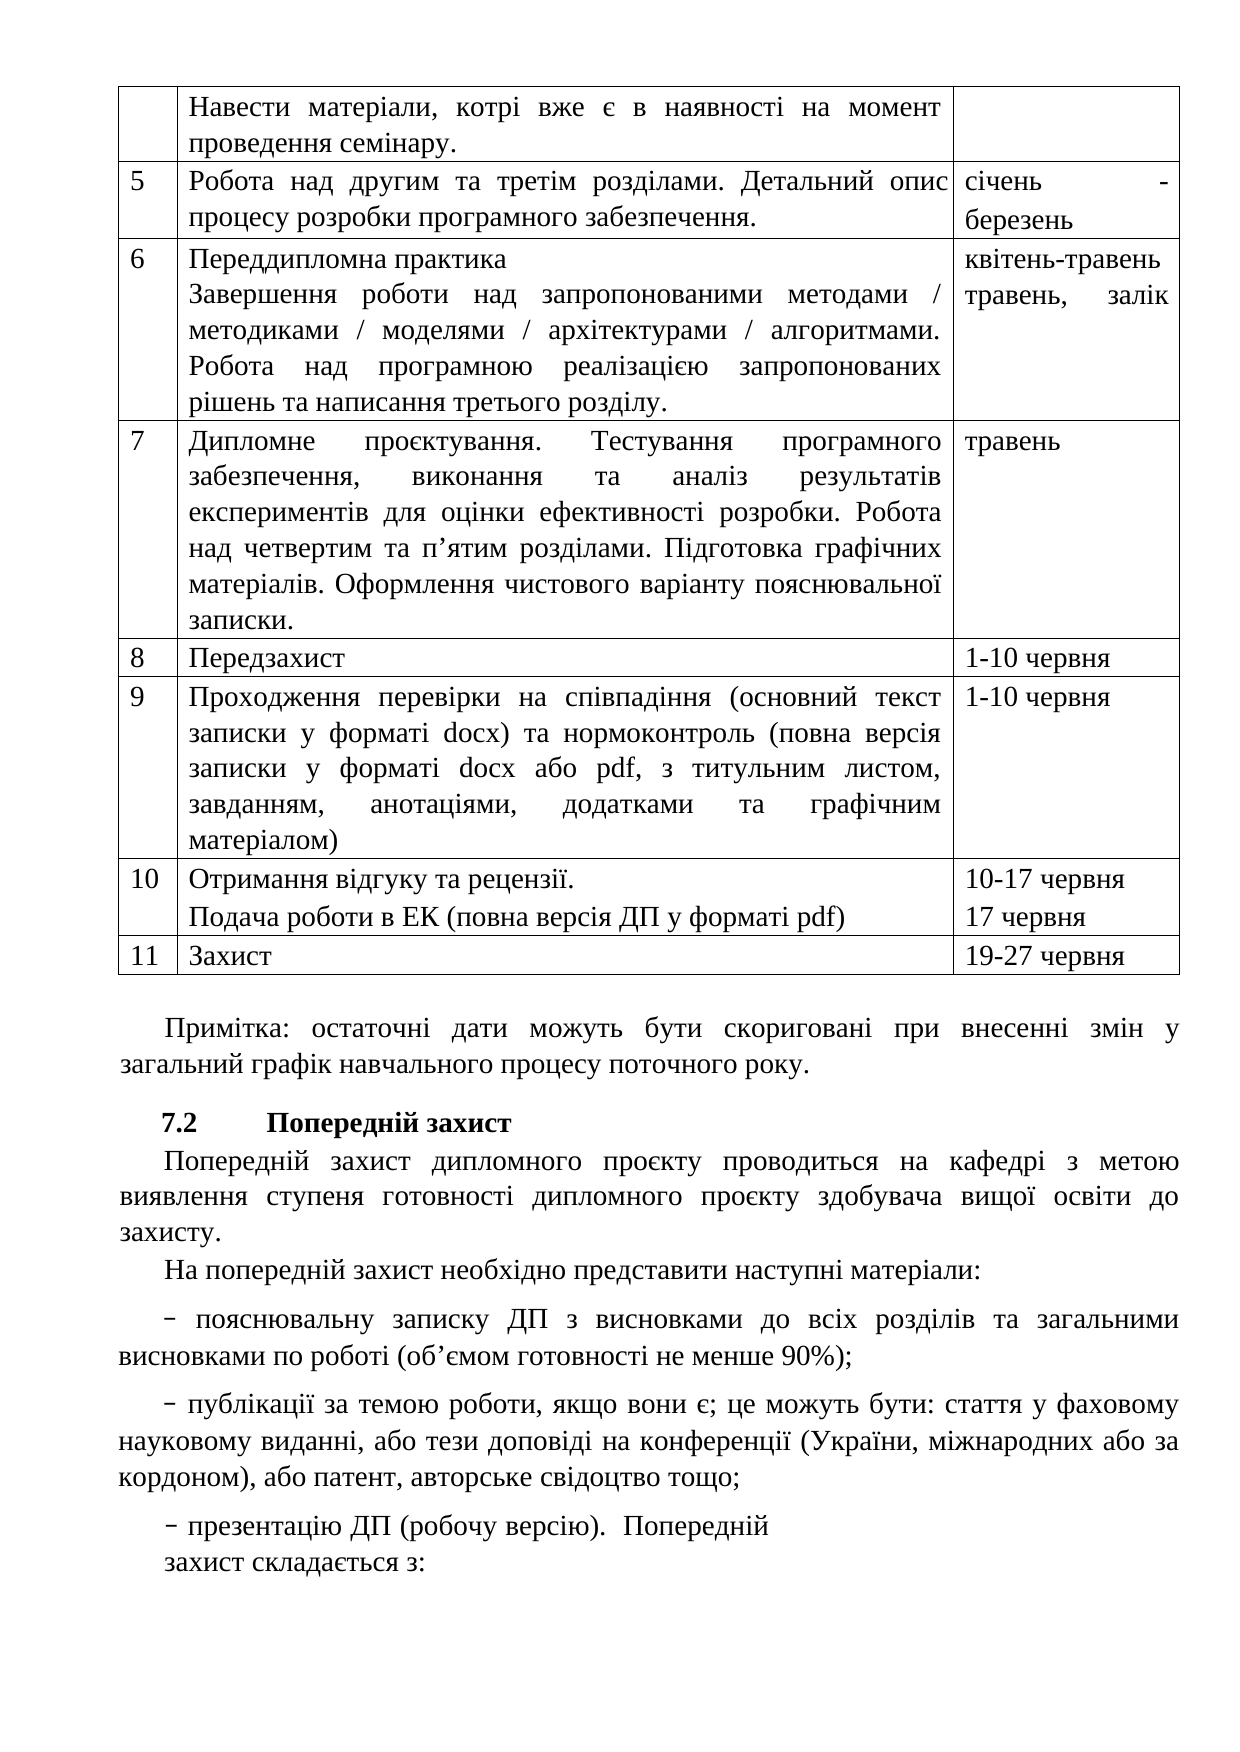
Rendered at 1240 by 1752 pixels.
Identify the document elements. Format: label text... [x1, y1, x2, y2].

table_cell 10-17 червня 17 червня [954, 859, 1179, 935]
table_cell 1-10 червня [954, 677, 1179, 858]
table_cell 10 [119, 859, 177, 935]
table_cell 19-27 червня [954, 936, 1179, 974]
table_cell травень [954, 421, 1179, 638]
table_cell Навести матеріали, котрі вже є в наявності на момент проведення семінару. [178, 87, 953, 161]
text − пояснювальну записку ДП з висновками до всіх розділів та загальними висновками по роботі (об’ємом готовності не менше 90%); [118, 1300, 1180, 1371]
text − публікації за темою роботи, якщо вони є; це можуть бути: стаття у фаховому науковому виданні, або тези доповіді на конференції (України, міжнародних або за кордоном), або патент, авторське свідоцтво тощо; [118, 1385, 1180, 1493]
subtitle Попередній захист [161, 1105, 1183, 1139]
table_cell [119, 87, 177, 161]
table_cell 7 [119, 421, 177, 638]
table_cell Переддипломна практика Завершення роботи над запропонованими методами / методиками / моделями / архітектурами / алгоритмами. Робота над програмною реалізацією запропонованих рішень та написання третього розділу. [178, 239, 953, 420]
table_cell Передзахист [178, 639, 953, 676]
table_cell 11 [119, 936, 177, 974]
text На попередній захист необхідно представити наступні матеріали: [164, 1252, 1180, 1286]
table_cell Дипломне проєктування. Тестування програмного забезпечення, виконання та аналіз результатів експериментів для оцінки ефективності розробки. Робота над четвертим та п’ятим розділами. Підготовка графічних матеріалів. Оформлення чистового варіанту пояснювальної записки. [178, 421, 953, 638]
table_cell Проходження перевірки на співпадіння (основний текст записки у форматі docx) та нормоконтроль (повна версія записки у форматі docx або pdf, з титульним листом, завданням, анотаціями, додатками та графічним матеріалом) [178, 677, 953, 858]
table_cell 6 [119, 239, 177, 420]
text Примітка: остаточні дати можуть бути скориговані при внесенні змін у загальний графік навчального процесу поточного року. [120, 1011, 1180, 1080]
text Попередній захист дипломного проєкту проводиться на кафедрі з метою виявлення ступеня готовності дипломного проєкту здобувача вищої освіти до захисту. [119, 1143, 1180, 1248]
table_cell [954, 87, 1179, 161]
table_cell Отримання відгуку та рецензії. Подача роботи в ЕК (повна версія ДП у форматі pdf) [178, 859, 953, 935]
table_cell Захист [178, 936, 953, 974]
table_cell 5 [119, 162, 177, 238]
table_cell 8 [119, 639, 177, 676]
table_cell 1-10 червня [954, 639, 1179, 676]
text − презентацію ДП (робочу версію). Попередній захист складається з: [164, 1507, 770, 1578]
table_cell квітень-травень травень, залік [954, 239, 1179, 420]
table_cell січень - березень [954, 162, 1179, 238]
table_cell Робота над другим та третім розділами. Детальний опис процесу розробки програмного забезпечення. [178, 162, 953, 238]
table_cell 9 [119, 677, 177, 858]
